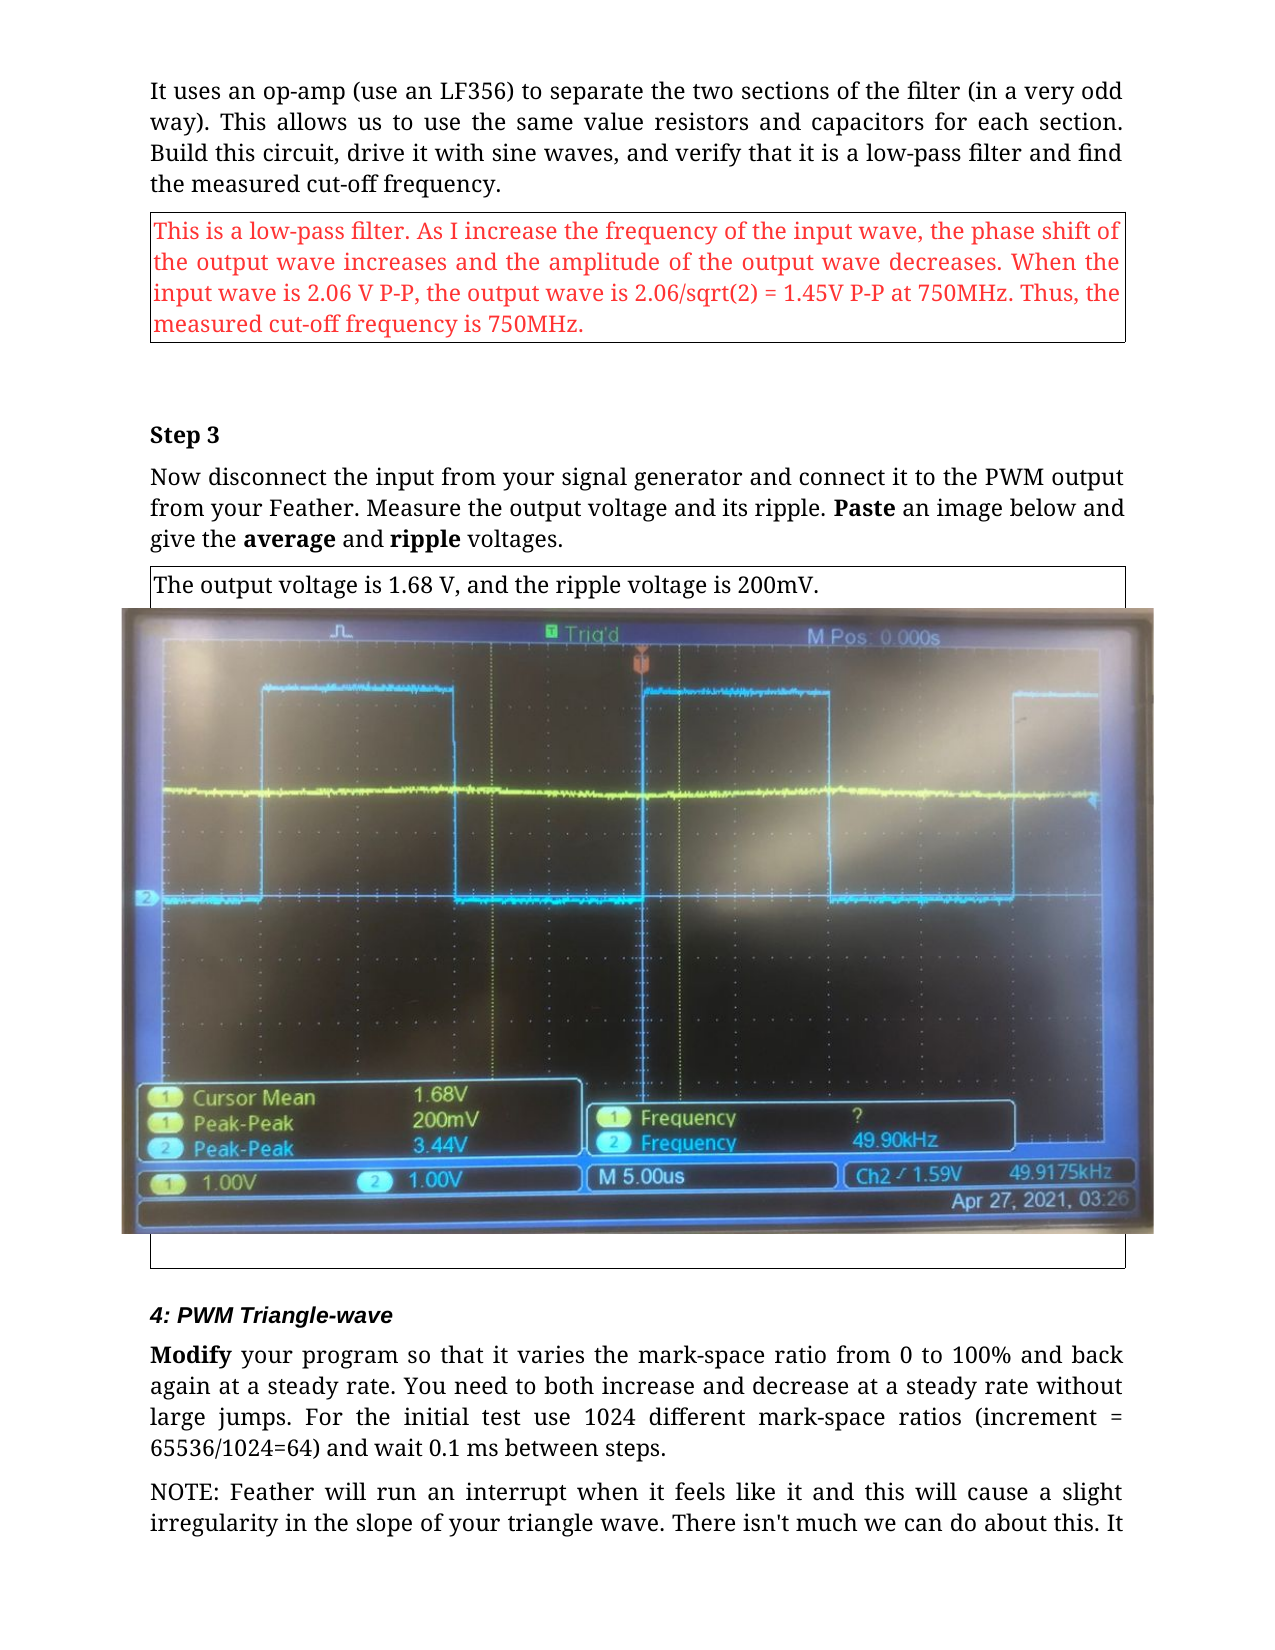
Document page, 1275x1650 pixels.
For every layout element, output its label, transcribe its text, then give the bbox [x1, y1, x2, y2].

subtitle Step 3 [150, 419, 1125, 450]
text NOTE: Feather will run an interrupt when it feels like it and this will cause a slight irregularity in the slope of your triangle wave. There isn't much we can do about this. It [150, 1476, 1125, 1538]
text Now disconnect the input from your signal generator and connect it to the PWM output from your Feather. Measure the output voltage and its ripple. Paste an image below and give the average and ripple voltages. [150, 460, 1125, 553]
text Modify your program so that it varies the mark-space ratio from 0 to 100% and back again at a steady rate. You need to both increase and decrease at a steady rate without large jumps. For the initial test use 1024 different mark-space ratios (increment = 65536/1024=64) and wait 0.1 ms between steps. [150, 1339, 1125, 1463]
text It uses an op-amp (use an LF356) to separate the two sections of the filter (in a very odd way). This allows us to use the same value resistors and capacitors for each section. Build this circuit, drive it with sine waves, and verify that it is a low-pass filter and find the measured cut-off frequency. [150, 75, 1125, 199]
text The output voltage is 1.68 V, and the ripple voltage is 200mV. [151, 567, 1125, 600]
text This is a low-pass filter. As I increase the frequency of the input wave, the phase shift of the output wave increases and the amplitude of the output wave decreases. When the input wave is 2.06 V P-P, the output wave is 2.06/sqrt(2) = 1.45V P-P at 750MHz. Thus, the measured cut-off frequency is 750MHz. [151, 213, 1125, 342]
subtitle 4: PWM Triangle-wave [150, 1301, 1125, 1328]
picture [121, 608, 1154, 1234]
